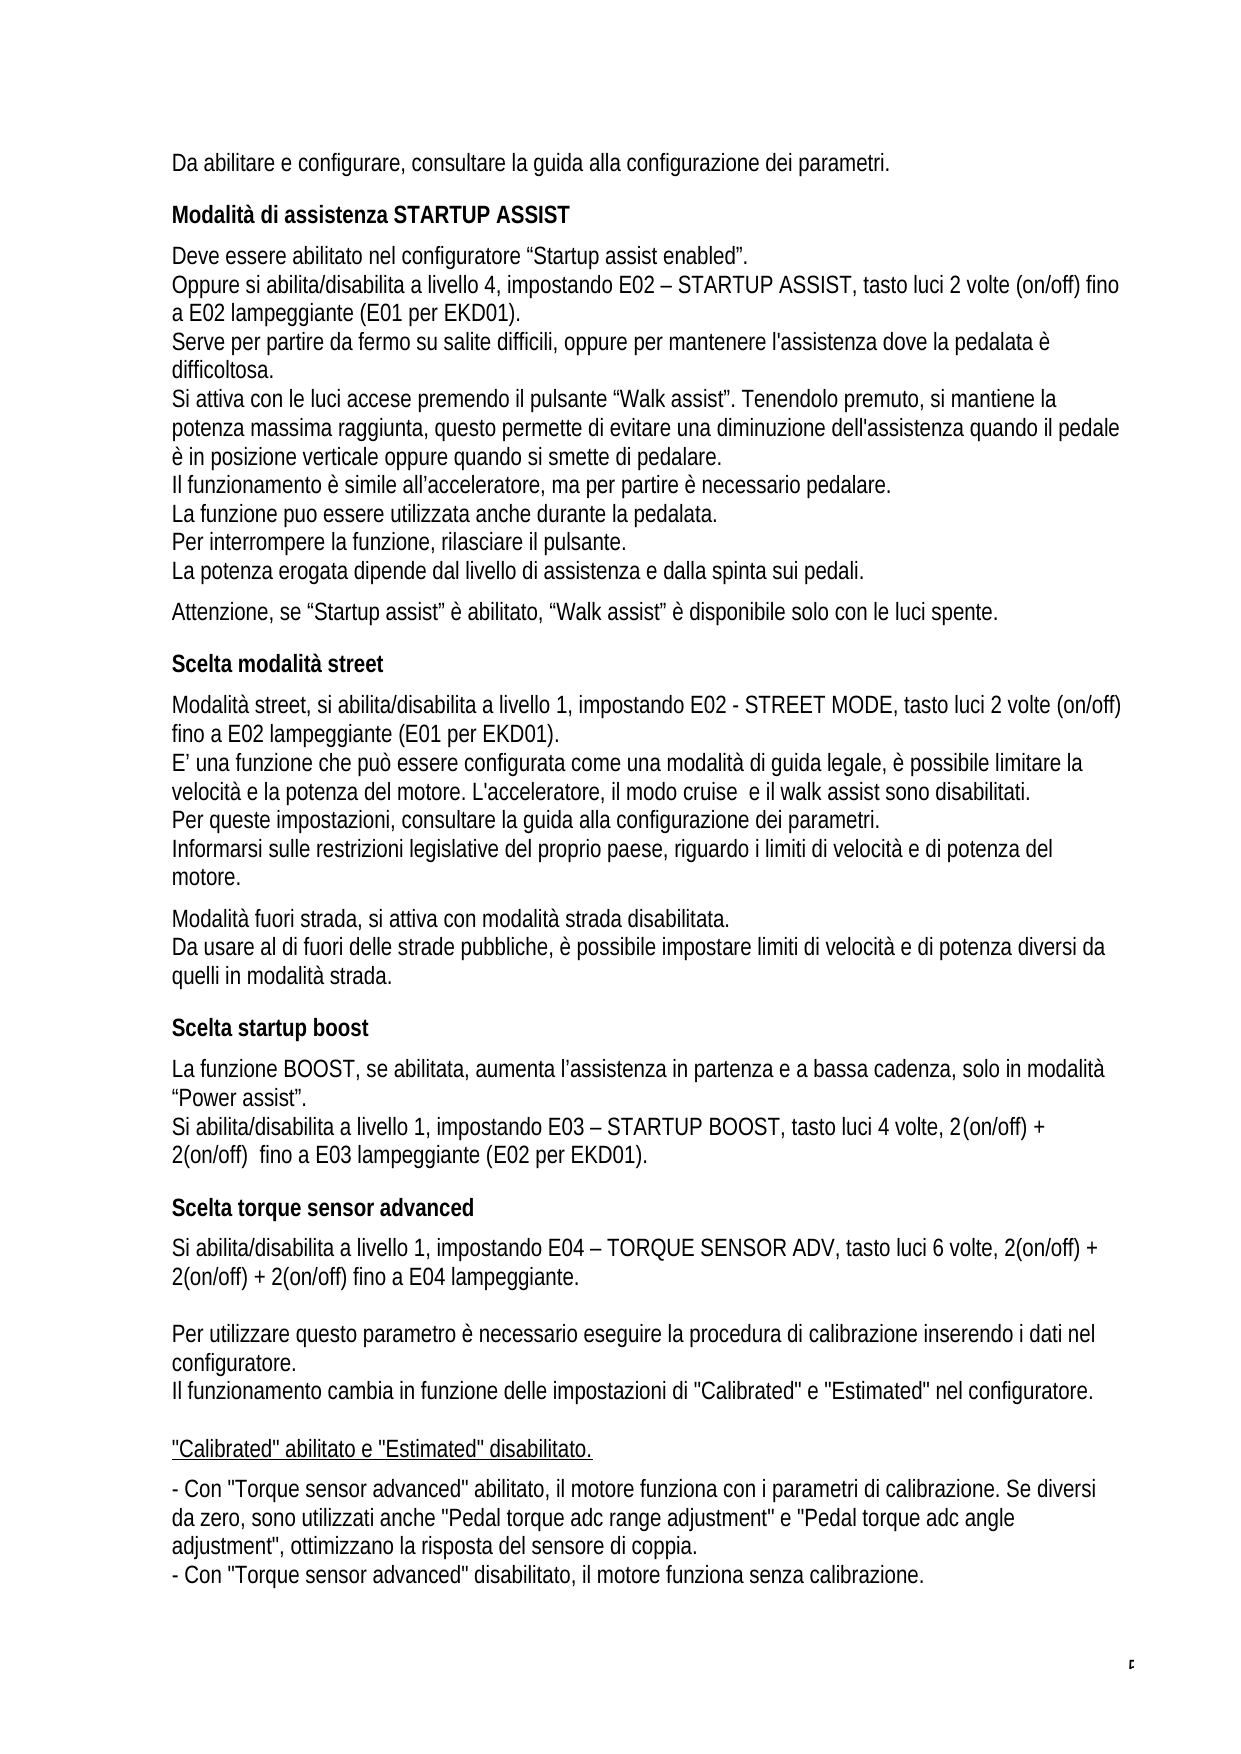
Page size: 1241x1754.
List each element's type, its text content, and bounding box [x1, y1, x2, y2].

text Il funzionamento cambia in funzione delle impostazioni di "Calibrated" e "Estimated" nel configuratore. [172, 1376, 1125, 1405]
text "Calibrated" abilitato e "Estimated" disabilitato. [172, 1434, 1125, 1462]
text La potenza erogata dipende dal livello di assistenza e dalla spinta sui pedali. [172, 556, 1125, 585]
text - Con "Torque sensor advanced" abilitato, il motore funziona con i parametri di calibrazione. Se diversi da zero, sono utilizzati anche "Pedal torque adc range adjustment" e "Pedal torque adc angle adjustment", ottimizzano la risposta del sensore di coppia. [172, 1474, 1125, 1560]
text Scelta modalità street [172, 649, 1125, 678]
text Per queste impostazioni, consultare la guida alla configurazione dei parametri. [172, 805, 1125, 834]
text - Con "Torque sensor advanced" disabilitato, il motore funziona senza calibrazione. [172, 1560, 1125, 1589]
text Per utilizzare questo parametro è necessario eseguire la procedura di calibrazione inserendo i dati nel configuratore. [172, 1319, 1125, 1376]
text La funzione puo essere utilizzata anche durante la pedalata. [172, 499, 1125, 527]
text Modalità fuori strada, si attiva con modalità strada disabilitata. [172, 903, 1125, 932]
text Da abilitare e configurare, consultare la guida alla configurazione dei parametri. [172, 148, 1125, 176]
text La funzione BOOST, se abilitata, aumenta l’assistenza in partenza e a bassa cadenza, solo in modalità “Power assist”. [172, 1054, 1125, 1112]
text Si abilita/disabilita a livello 1, impostando E03 – STARTUP BOOST, tasto luci 4 volte, 2(on/off) + 2(on/off) fino a E03 lampeggiante (E02 per EKD01). [172, 1112, 1125, 1169]
text Da usare al di fuori delle strade pubbliche, è possibile impostare limiti di velocità e di potenza diversi da quelli in modalità strada. [172, 932, 1125, 989]
text Il funzionamento è simile all’acceleratore, ma per partire è necessario pedalare. [172, 470, 1125, 499]
text Serve per partire da fermo su salite difficili, oppure per mantenere l'assistenza dove la pedalata è difficoltosa. [172, 327, 1125, 384]
text Per interrompere la funzione, rilasciare il pulsante. [172, 527, 1125, 556]
text E’ una funzione che può essere configurata come una modalità di guida legale, è possibile limitare la velocità e la potenza del motore. L'acceleratore, il modo cruise e il walk assist sono disabilitati. [172, 748, 1125, 805]
text Scelta torque sensor advanced [172, 1192, 1125, 1221]
text Oppure si abilita/disabilita a livello 4, impostando E02 – STARTUP ASSIST, tasto luci 2 volte (on/off) fino a E02 lampeggiante (E01 per EKD01). [172, 269, 1125, 327]
text Modalità di assistenza STARTUP ASSIST [172, 200, 1125, 228]
text Scelta startup boost [172, 1013, 1125, 1042]
text Si attiva con le luci accese premendo il pulsante “Walk assist”. Tenendolo premuto, si mantiene la potenza massima raggiunta, questo permette di evitare una diminuzione dell'assistenza quando il pedale è in posizione verticale oppure quando si smette di pedalare. [172, 384, 1125, 470]
text Deve essere abilitato nel configuratore “Startup assist enabled”. [172, 241, 1125, 269]
text Si abilita/disabilita a livello 1, impostando E04 – TORQUE SENSOR ADV, tasto luci 6 volte, 2(on/off) + 2(on/off) + 2(on/off) fino a E04 lampeggiante. [172, 1233, 1125, 1290]
text Informarsi sulle restrizioni legislative del proprio paese, riguardo i limiti di velocità e di potenza del motore. [172, 834, 1125, 891]
text Modalità street, si abilita/disabilita a livello 1, impostando E02 - STREET MODE, tasto luci 2 volte (on/off) fino a E02 lampeggiante (E01 per EKD01). [172, 691, 1125, 748]
text Attenzione, se “Startup assist” è abilitato, “Walk assist” è disponibile solo con le luci spente. [172, 597, 1125, 626]
